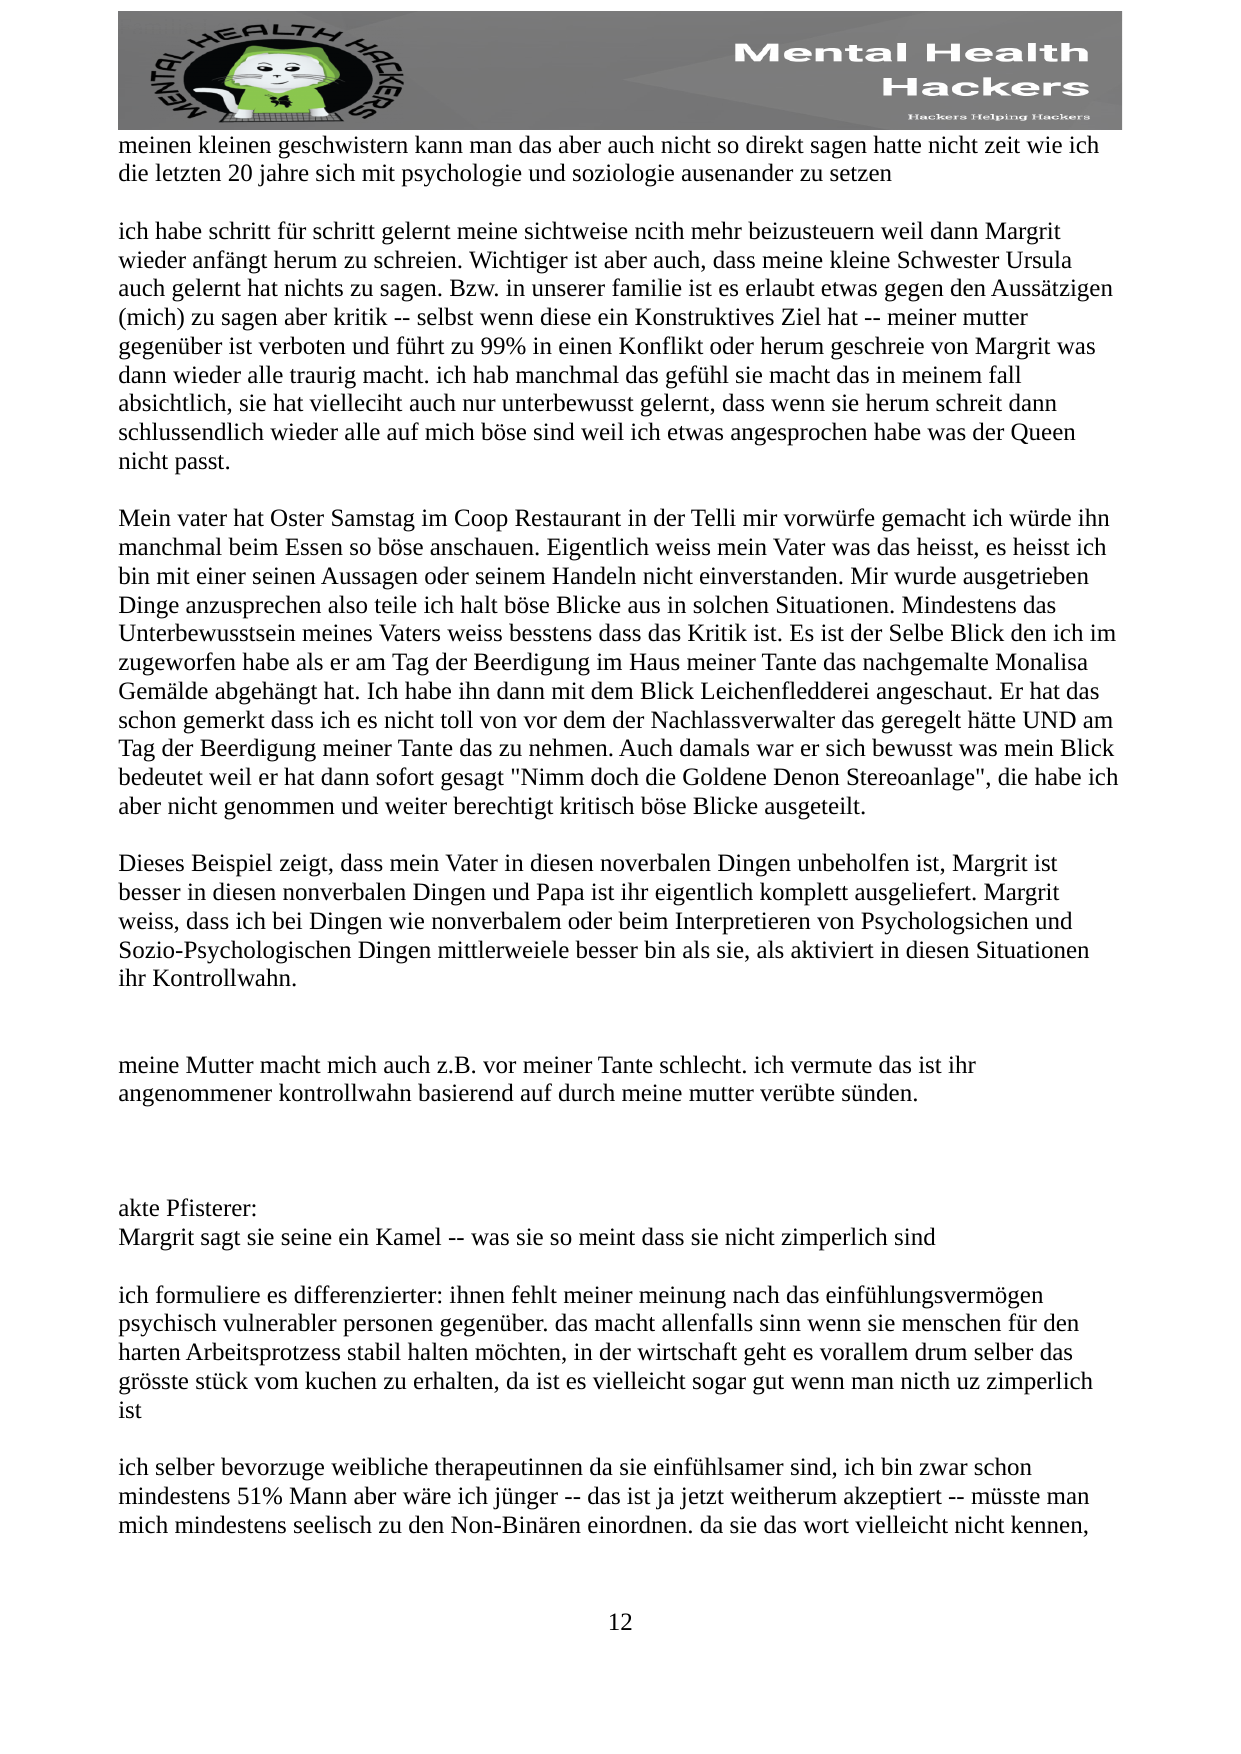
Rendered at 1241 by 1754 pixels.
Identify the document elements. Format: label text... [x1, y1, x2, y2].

text Dieses Beispiel zeigt, dass mein Vater in diesen noverbalen Dingen unbeholfen ist, Margrit ist besser in diesen nonverbalen Dingen und Papa ist ihr eigentlich komplett ausgeliefert. Margrit weiss, dass ich bei Dingen wie nonverbalem oder beim Interpretieren von Psychologsichen und Sozio-Psychologischen Dingen mittlerweiele besser bin als sie, als aktiviert in diesen Situationen ihr Kontrollwahn. [118, 848, 1122, 992]
picture [118, 11, 1123, 130]
text Mein vater hat Oster Samstag im Coop Restaurant in der Telli mir vorwürfe gemacht ich würde ihn manchmal beim Essen so böse anschauen. Eigentlich weiss mein Vater was das heisst, es heisst ich bin mit einer seinen Aussagen oder seinem Handeln nicht einverstanden. Mir wurde ausgetrieben Dinge anzusprechen also teile ich halt böse Blicke aus in solchen Situationen. Mindestens das Unterbewusstsein meines Vaters weiss besstens dass das Kritik ist. Es ist der Selbe Blick den ich im zugeworfen habe als er am Tag der Beerdigung im Haus meiner Tante das nachgemalte Monalisa Gemälde abgehängt hat. Ich habe ihn dann mit dem Blick Leichenfledderei angeschaut. Er hat das schon gemerkt dass ich es nicht toll von vor dem der Nachlassverwalter das geregelt hätte UND am Tag der Beerdigung meiner Tante das zu nehmen. Auch damals war er sich bewusst was mein Blick bedeutet weil er hat dann sofort gesagt "Nimm doch die Goldene Denon Stereoanlage", die habe ich aber nicht genommen und weiter berechtigt kritisch böse Blicke ausgeteilt. [118, 503, 1122, 820]
text meinen kleinen geschwistern kann man das aber auch nicht so direkt sagen hatte nicht zeit wie ich die letzten 20 jahre sich mit psychologie und soziologie ausenander zu setzen [118, 130, 1122, 187]
text ich habe schritt für schritt gelernt meine sichtweise ncith mehr beizusteuern weil dann Margrit wieder anfängt herum zu schreien. Wichtiger ist aber auch, dass meine kleine Schwester Ursula auch gelernt hat nichts zu sagen. Bzw. in unserer familie ist es erlaubt etwas gegen den Aussätzigen (mich) zu sagen aber kritik -- selbst wenn diese ein Konstruktives Ziel hat -- meiner mutter gegenüber ist verboten und führt zu 99% in einen Konflikt oder herum geschreie von Margrit was dann wieder alle traurig macht. ich hab manchmal das gefühl sie macht das in meinem fall absichtlich, sie hat vielleciht auch nur unterbewusst gelernt, dass wenn sie herum schreit dann schlussendlich wieder alle auf mich böse sind weil ich etwas angesprochen habe was der Queen nicht passt. [118, 216, 1122, 475]
text ich selber bevorzuge weibliche therapeutinnen da sie einfühlsamer sind, ich bin zwar schon mindestens 51% Mann aber wäre ich jünger -- das ist ja jetzt weitherum akzeptiert -- müsste man mich mindestens seelisch zu den Non-Binären einordnen. da sie das wort vielleicht nicht kennen, [118, 1452, 1122, 1538]
text akte Pfisterer: [118, 1193, 1122, 1222]
text Margrit sagt sie seine ein Kamel -- was sie so meint dass sie nicht zimperlich sind [118, 1222, 1122, 1251]
text meine Mutter macht mich auch z.B. vor meiner Tante schlecht. ich vermute das ist ihr angenommener kontrollwahn basierend auf durch meine mutter verübte sünden. [118, 1050, 1122, 1107]
text ich formuliere es differenzierter: ihnen fehlt meiner meinung nach das einfühlungsvermögen psychisch vulnerabler personen gegenüber. das macht allenfalls sinn wenn sie menschen für den harten Arbeitsprotzess stabil halten möchten, in der wirtschaft geht es vorallem drum selber das grösste stück vom kuchen zu erhalten, da ist es vielleicht sogar gut wenn man nicth uz zimperlich ist [118, 1280, 1122, 1423]
